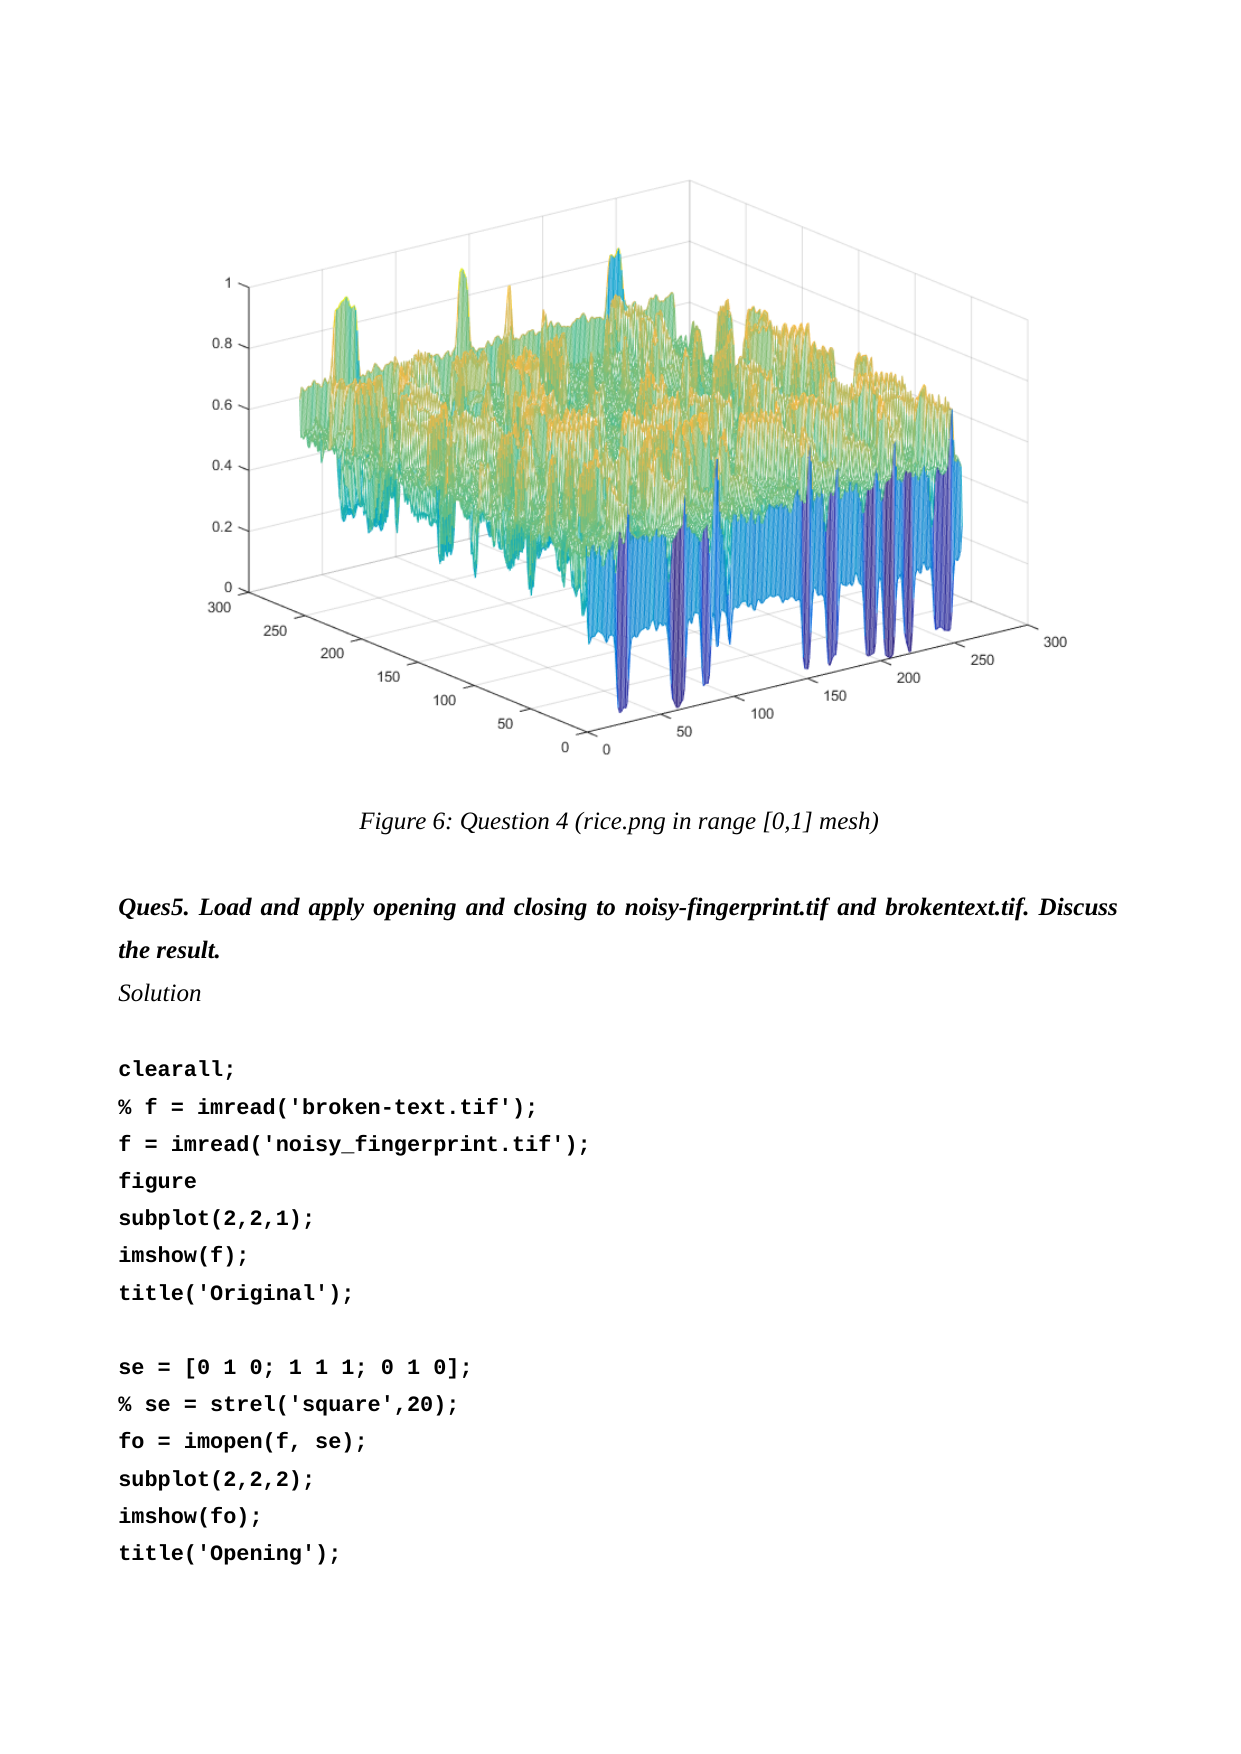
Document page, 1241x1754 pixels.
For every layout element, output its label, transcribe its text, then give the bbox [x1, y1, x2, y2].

text subplot(2,2,1); [118, 1207, 1122, 1232]
text subplot(2,2,2); [118, 1468, 1122, 1492]
text % f = imread('broken-text.tif'); [118, 1096, 1122, 1121]
text figure [118, 1170, 1122, 1195]
text title('Original'); [118, 1282, 1122, 1307]
text f = imread('noisy_fingerprint.tif'); [118, 1133, 1122, 1158]
text % se = strel('square',20); [118, 1393, 1122, 1418]
text fo = imopen(f, se); [118, 1431, 1122, 1455]
subtitle Ques5. Load and apply opening and closing to noisy-fingerprint.tif and brokentext.tif. Discuss the result. [118, 892, 1122, 964]
text title('Opening'); [118, 1542, 1122, 1567]
text imshow(fo); [118, 1505, 1122, 1530]
text se = [0 1 0; 1 1 1; 0 1 0]; [118, 1356, 1122, 1381]
text clearall; [118, 1059, 1122, 1083]
text Figure 6: Question 4 (rice.png in range [0,1] mesh) [118, 806, 1122, 834]
picture [118, 130, 1123, 806]
subtitle Solution [118, 978, 1122, 1007]
text imshow(f); [118, 1244, 1122, 1269]
